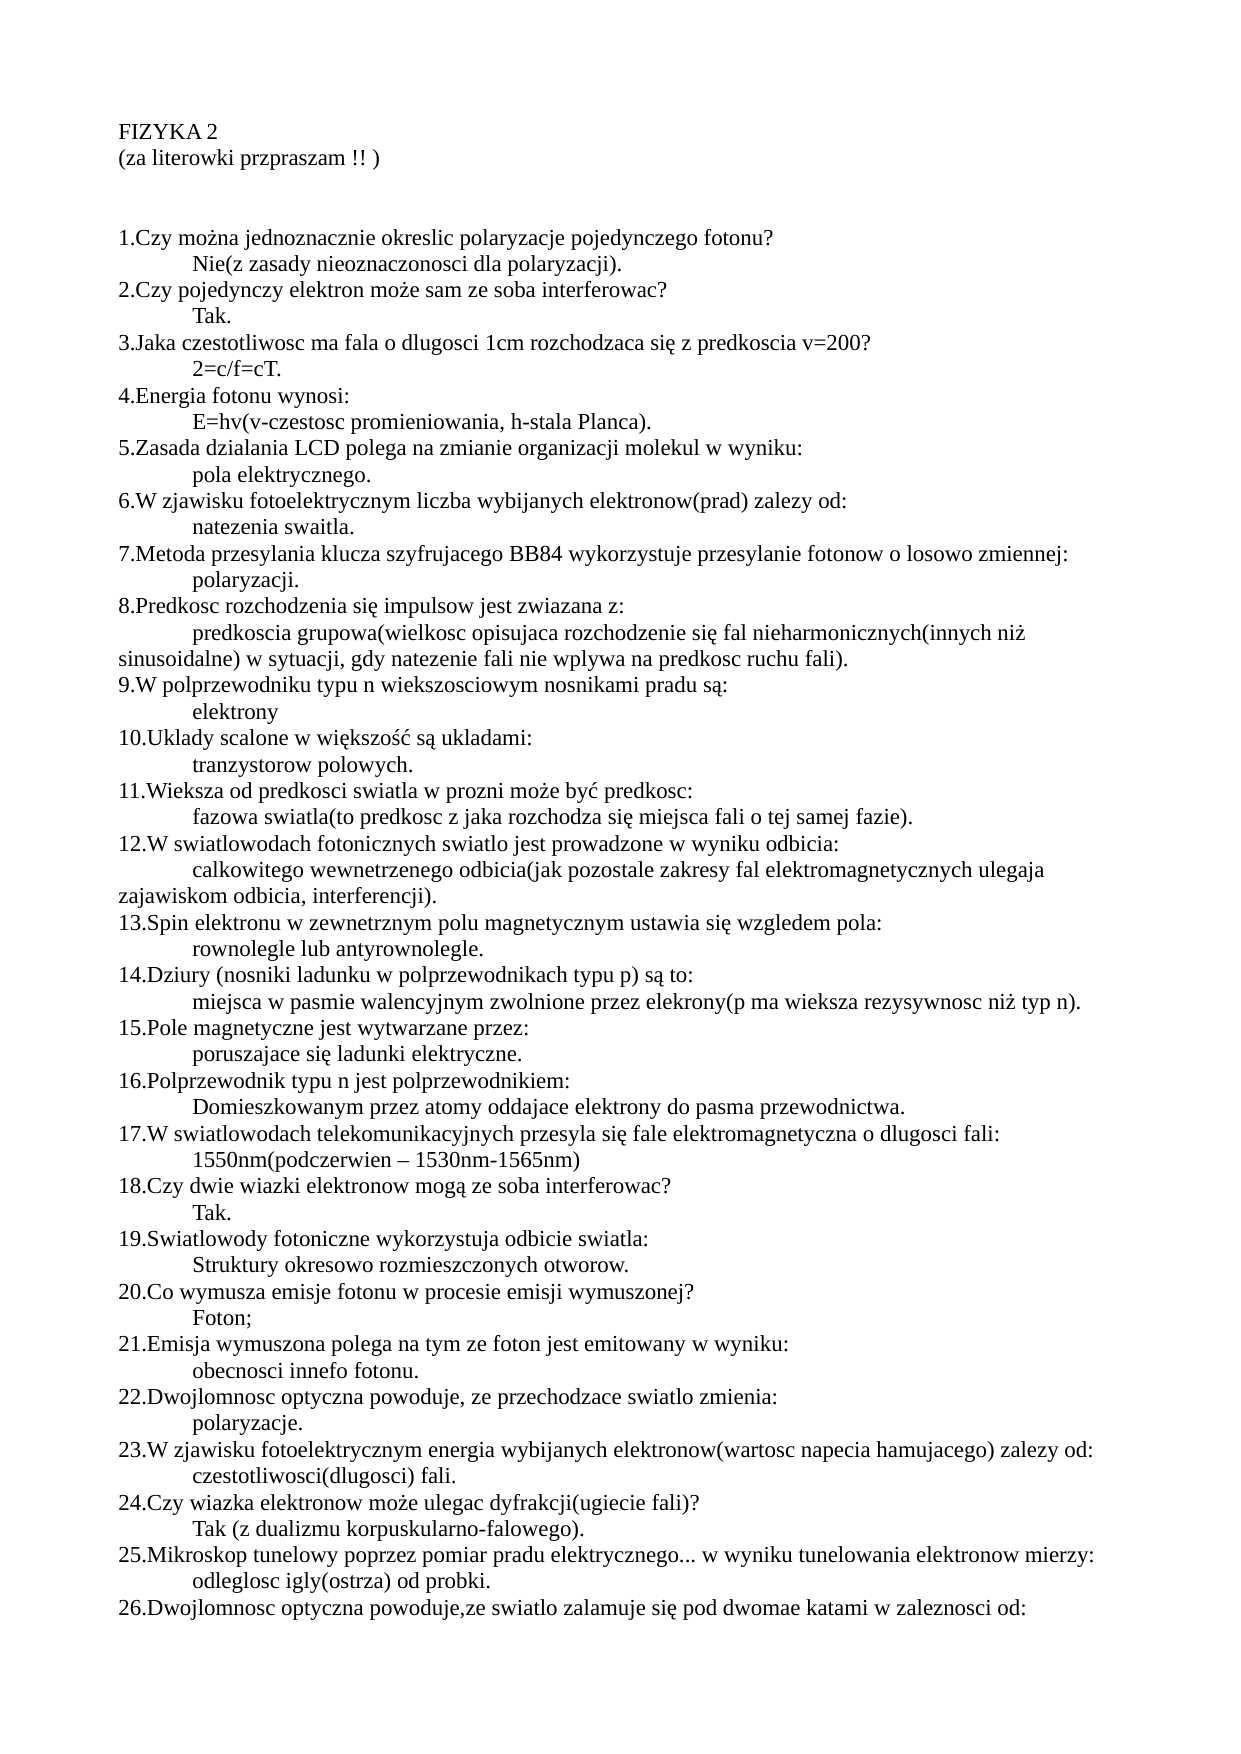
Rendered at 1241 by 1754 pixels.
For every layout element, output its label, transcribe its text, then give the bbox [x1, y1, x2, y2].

text 6.W zjawisku fotoelektrycznym liczba wybijanych elektronow(prad) zalezy od: [118, 487, 1122, 513]
text 12.W swiatlowodach fotonicznych swiatlo jest prowadzone w wyniku odbicia: [118, 830, 1122, 856]
text pola elektrycznego. [118, 461, 1122, 487]
text polaryzacji. [118, 566, 1122, 592]
text 13.Spin elektronu w zewnetrznym polu magnetycznym ustawia się wzgledem pola: [118, 909, 1122, 935]
text (za literowki przpraszam !! ) [118, 144, 1122, 171]
text predkoscia grupowa(wielkosc opisujaca rozchodzenie się fal nieharmonicznych(innych niż sinusoidalne) w sytuacji, gdy natezenie fali nie wplywa na predkosc ruchu fali). [118, 619, 1122, 672]
text 15.Pole magnetyczne jest wytwarzane przez: [118, 1014, 1122, 1041]
text 24.Czy wiazka elektronow może ulegac dyfrakcji(ugiecie fali)? [118, 1488, 1122, 1515]
text fazowa swiatla(to predkosc z jaka rozchodza się miejsca fali o tej samej fazie). [118, 803, 1122, 830]
text Domieszkowanym przez atomy oddajace elektrony do pasma przewodnictwa. [118, 1093, 1122, 1119]
text 2.Czy pojedynczy elektron może sam ze soba interferowac? [118, 276, 1122, 303]
text Nie(z zasady nieoznaczonosci dla polaryzacji). [118, 250, 1122, 276]
text 21.Emisja wymuszona polega na tym ze foton jest emitowany w wyniku: [118, 1330, 1122, 1357]
text tranzystorow polowych. [118, 751, 1122, 777]
text obecnosci innefo fotonu. [118, 1357, 1122, 1383]
text E=hv(v-czestosc promieniowania, h-stala Planca). [118, 408, 1122, 434]
text 14.Dziury (nosniki ladunku w polprzewodnikach typu p) są to: [118, 961, 1122, 988]
text 1550nm(podczerwien – 1530nm-1565nm) [118, 1146, 1122, 1172]
text Tak (z dualizmu korpuskularno-falowego). [118, 1515, 1122, 1541]
text 2=c/f=cT. [118, 355, 1122, 382]
text 16.Polprzewodnik typu n jest polprzewodnikiem: [118, 1067, 1122, 1093]
text miejsca w pasmie walencyjnym zwolnione przez elekrony(p ma wieksza rezysywnosc niż typ n). [118, 988, 1122, 1014]
text elektrony [118, 698, 1122, 724]
text 4.Energia fotonu wynosi: [118, 382, 1122, 408]
text Foton; [118, 1304, 1122, 1330]
text 10.Uklady scalone w większość są ukladami: [118, 724, 1122, 751]
text 20.Co wymusza emisje fotonu w procesie emisji wymuszonej? [118, 1278, 1122, 1304]
text 11.Wieksza od predkosci swiatla w prozni może być predkosc: [118, 777, 1122, 803]
text polaryzacje. [118, 1409, 1122, 1436]
text natezenia swaitla. [118, 513, 1122, 540]
text 9.W polprzewodniku typu n wiekszosciowym nosnikami pradu są: [118, 672, 1122, 698]
text FIZYKA 2 [118, 118, 1122, 144]
text 3.Jaka czestotliwosc ma fala o dlugosci 1cm rozchodzaca się z predkoscia v=200? [118, 329, 1122, 355]
text 5.Zasada dzialania LCD polega na zmianie organizacji molekul w wyniku: [118, 434, 1122, 461]
text odleglosc igly(ostrza) od probki. [118, 1568, 1122, 1594]
text 8.Predkosc rozchodzenia się impulsow jest zwiazana z: [118, 592, 1122, 619]
text calkowitego wewnetrzenego odbicia(jak pozostale zakresy fal elektromagnetycznych ulegaja zajawiskom odbicia, interferencji). [118, 856, 1122, 909]
text 23.W zjawisku fotoelektrycznym energia wybijanych elektronow(wartosc napecia hamujacego) zalezy od: [118, 1436, 1122, 1462]
text Tak. [118, 1199, 1122, 1225]
text 17.W swiatlowodach telekomunikacyjnych przesyla się fale elektromagnetyczna o dlugosci fali: [118, 1119, 1122, 1146]
text 25.Mikroskop tunelowy poprzez pomiar pradu elektrycznego... w wyniku tunelowania elektronow mierzy: [118, 1541, 1122, 1568]
text 18.Czy dwie wiazki elektronow mogą ze soba interferowac? [118, 1172, 1122, 1199]
text 7.Metoda przesylania klucza szyfrujacego BB84 wykorzystuje przesylanie fotonow o losowo zmiennej: [118, 540, 1122, 566]
text 1.Czy można jednoznacznie okreslic polaryzacje pojedynczego fotonu? [118, 223, 1122, 250]
text Struktury okresowo rozmieszczonych otworow. [118, 1251, 1122, 1278]
text 22.Dwojlomnosc optyczna powoduje, ze przechodzace swiatlo zmienia: [118, 1383, 1122, 1409]
text 19.Swiatlowody fotoniczne wykorzystuja odbicie swiatla: [118, 1225, 1122, 1251]
text poruszajace się ladunki elektryczne. [118, 1041, 1122, 1067]
text 26.Dwojlomnosc optyczna powoduje,ze swiatlo zalamuje się pod dwomae katami w zaleznosci od: [118, 1594, 1122, 1620]
text rownolegle lub antyrownolegle. [118, 935, 1122, 961]
text Tak. [118, 303, 1122, 329]
text czestotliwosci(dlugosci) fali. [118, 1462, 1122, 1488]
